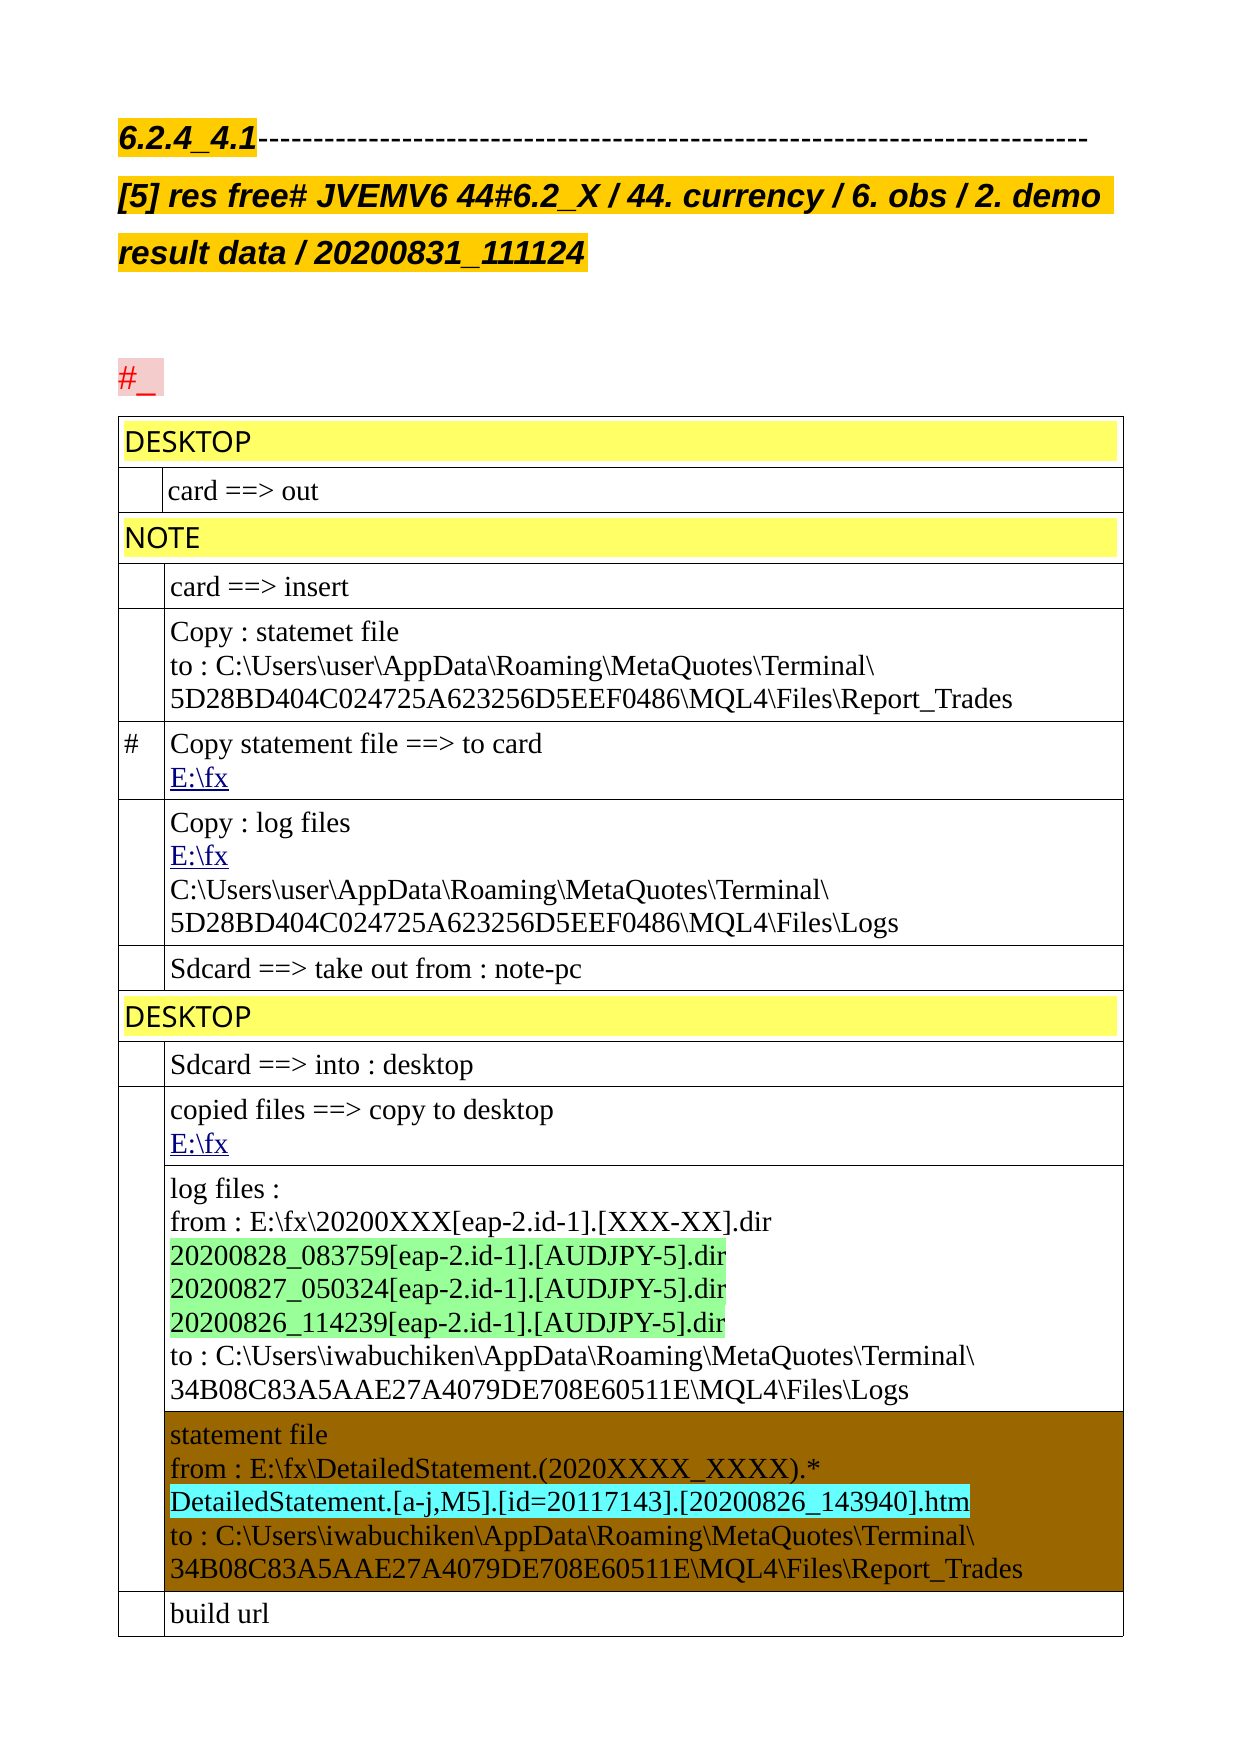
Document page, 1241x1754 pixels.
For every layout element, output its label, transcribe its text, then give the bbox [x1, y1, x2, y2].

text #_ [118, 358, 1122, 396]
table_cell build url [165, 1592, 1123, 1636]
table_cell NOTE [119, 513, 1123, 563]
table_cell [119, 468, 162, 512]
table_header DESKTOP [119, 417, 1123, 467]
table_cell DESKTOP [119, 991, 1123, 1041]
table_cell [119, 564, 164, 608]
table_cell # [119, 722, 164, 799]
table_cell Copy : statemet file to : C:\Users\user\AppData\Roaming\MetaQuotes\Terminal\5D28BD404C024725A623256D5EEF0486\MQL4\Files\Report_Trades [165, 609, 1123, 721]
text [5] res free# JVEMV6 44#6.2_X / 44. currency / 6. obs / 2. demo result data / 20200831_111124 [118, 176, 1122, 272]
table_cell [119, 800, 164, 945]
table_cell card ==> insert [165, 564, 1123, 608]
table_cell Sdcard ==> take out from : note-pc [165, 946, 1123, 990]
text 6.2.4_4.1--------------------------------------------------------------------------- [118, 118, 1122, 157]
table_cell Copy : log files E:\fx C:\Users\user\AppData\Roaming\MetaQuotes\Terminal\5D28BD404C024725A623256D5EEF0486\MQL4\Files\Logs [165, 800, 1123, 945]
table_cell [119, 1592, 164, 1636]
table_cell [119, 946, 164, 990]
table_cell log files : from : E:\fx\20200XXX[eap-2.id-1].[XXX-XX].dir 20200828_083759[eap-2.id-1].[AUDJPY-5].dir 20200827_050324[eap-2.id-1].[AUDJPY-5].dir 20200826_114239[eap-2.id-1].[AUDJPY-5].dir to : C:\Users\iwabuchiken\AppData\Roaming\MetaQuotes\Terminal\34B08C83A5AAE27A4079DE708E60511E\MQL4\Files\Logs [165, 1166, 1123, 1411]
table_cell statement file from : E:\fx\DetailedStatement.(2020XXXX_XXXX).* DetailedStatement.[a-j,M5].[id=20117143].[20200826_143940].htm to : C:\Users\iwabuchiken\AppData\Roaming\MetaQuotes\Terminal\34B08C83A5AAE27A4079DE708E60511E\MQL4\Files\Report_Trades [165, 1412, 1123, 1591]
table_cell card ==> out [163, 468, 1123, 512]
table_cell [119, 609, 164, 721]
table_cell copied files ==> copy to desktop E:\fx [165, 1087, 1123, 1165]
table_cell Copy statement file ==> to card E:\fx [165, 722, 1123, 799]
table_cell Sdcard ==> into : desktop [165, 1042, 1123, 1086]
table_cell [119, 1042, 164, 1086]
table_cell [119, 1087, 164, 1591]
